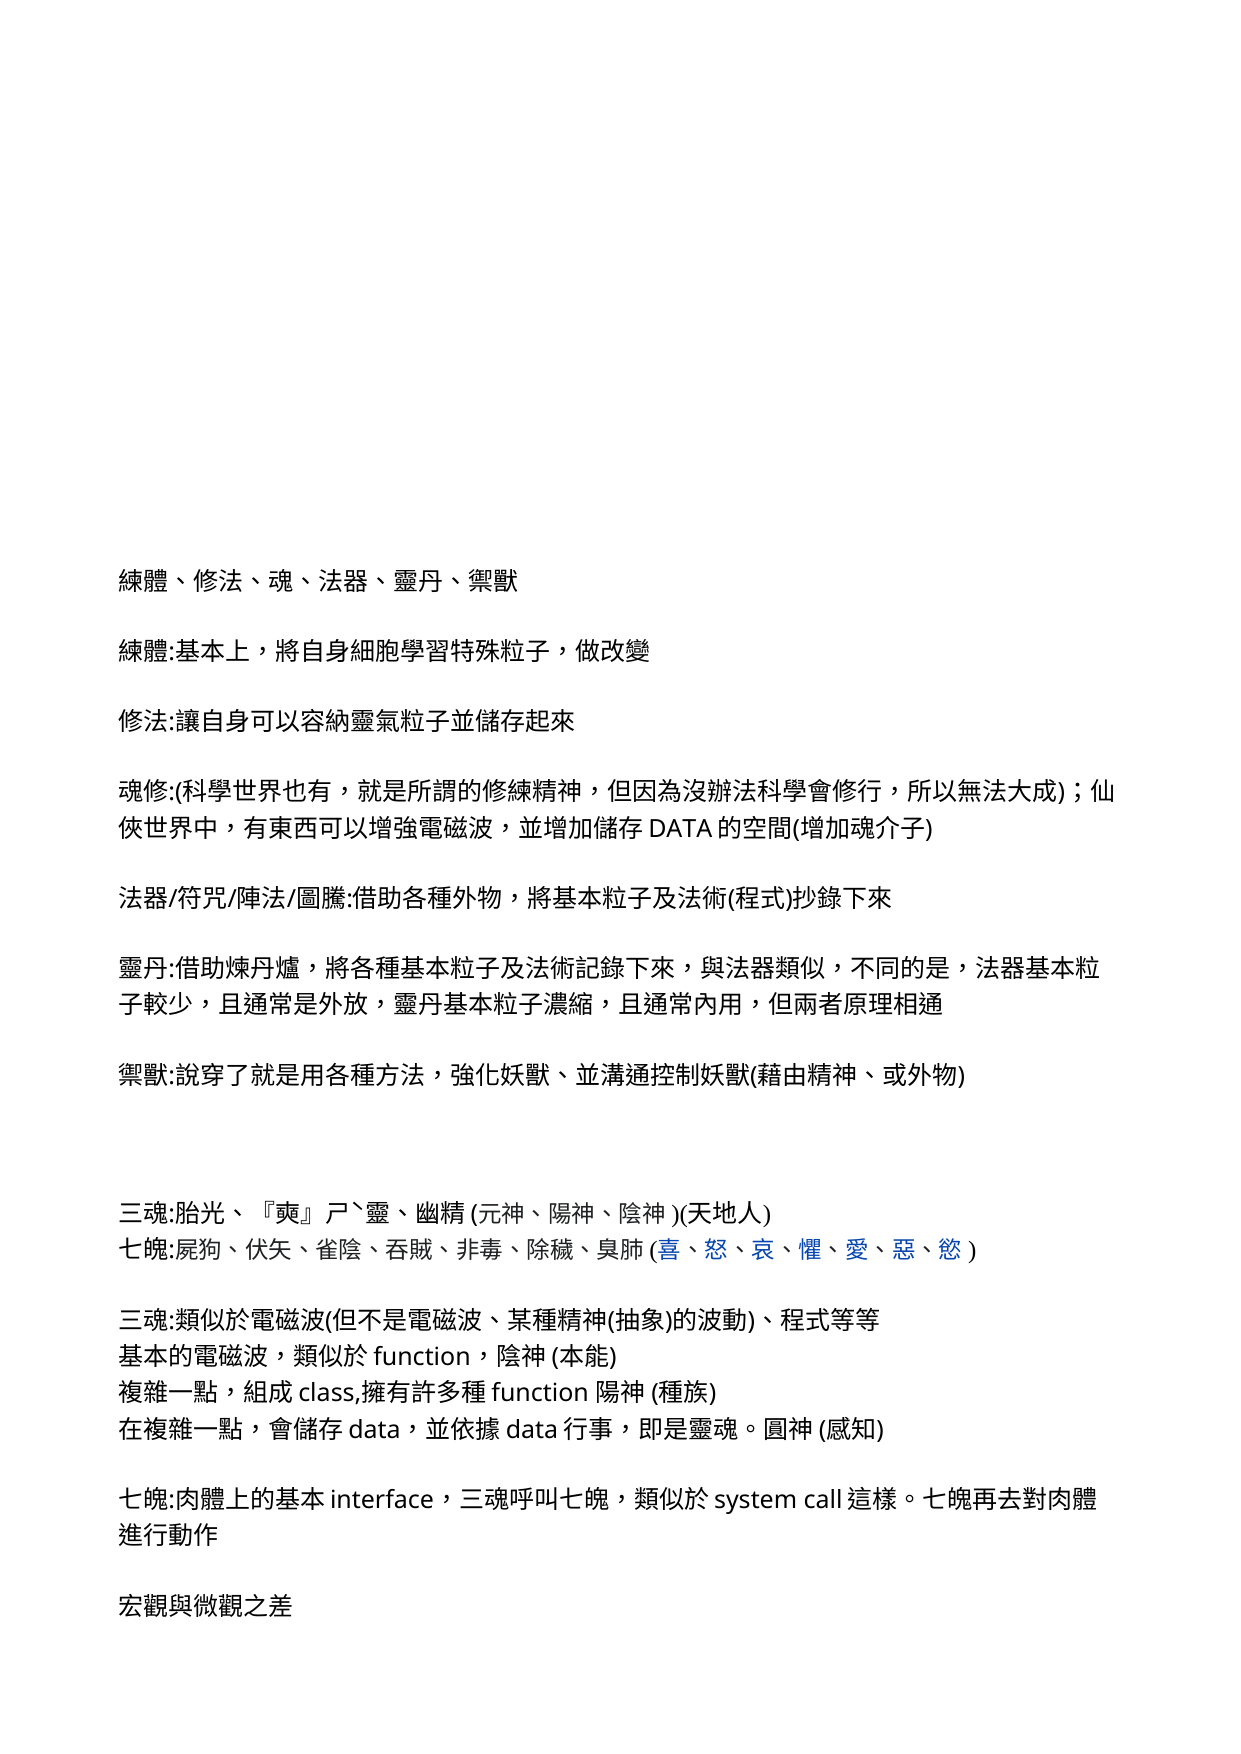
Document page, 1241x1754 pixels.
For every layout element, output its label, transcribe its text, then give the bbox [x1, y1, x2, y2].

text 複雜一點，組成class,擁有許多種function 陽神 (種族) [118, 1373, 1122, 1409]
text 宏觀與微觀之差 [118, 1586, 1122, 1622]
text 在複雜一點，會儲存data，並依據data行事，即是靈魂。圓神 (感知) [118, 1409, 1122, 1445]
text 三魂:胎光、『奭』ㄕˋ靈、幽精 (元神、陽神、陰神 )(天地人) [118, 1194, 1122, 1230]
text 基本的電磁波，類似於function，陰神 (本能) [118, 1337, 1122, 1373]
text 魂修:(科學世界也有，就是所謂的修練精神，但因為沒辦法科學會修行，所以無法大成)；仙俠世界中，有東西可以增強電磁波，並增加儲存DATA的空間(增加魂介子) [118, 772, 1122, 844]
text 禦獸:說穿了就是用各種方法，強化妖獸、並溝通控制妖獸(藉由精神、或外物) [118, 1055, 1122, 1092]
text 三魂:類似於電磁波(但不是電磁波、某種精神(抽象)的波動)、程式等等 [118, 1300, 1122, 1337]
text 練體、修法、魂、法器、靈丹、禦獸 [118, 561, 1122, 597]
text 靈丹:借助煉丹爐，將各種基本粒子及法術記錄下來，與法器類似，不同的是，法器基本粒子較少，且通常是外放，靈丹基本粒子濃縮，且通常內用，但兩者原理相通 [118, 949, 1122, 1021]
text 七魄:肉體上的基本interface，三魂呼叫七魄，類似於system call這樣。七魄再去對肉體進行動作 [118, 1479, 1122, 1552]
text 修法:讓自身可以容納靈氣粒子並儲存起來 [118, 702, 1122, 738]
text 練體:基本上，將自身細胞學習特殊粒子，做改變 [118, 631, 1122, 667]
text 七魄:屍狗、伏矢、雀陰、吞賊、非毒、除穢、臭肺 (喜、怒、哀、懼、愛、惡、慾 ) [118, 1230, 1122, 1266]
text 法器/符咒/陣法/圖騰:借助各種外物，將基本粒子及法術(程式)抄錄下來 [118, 878, 1122, 915]
